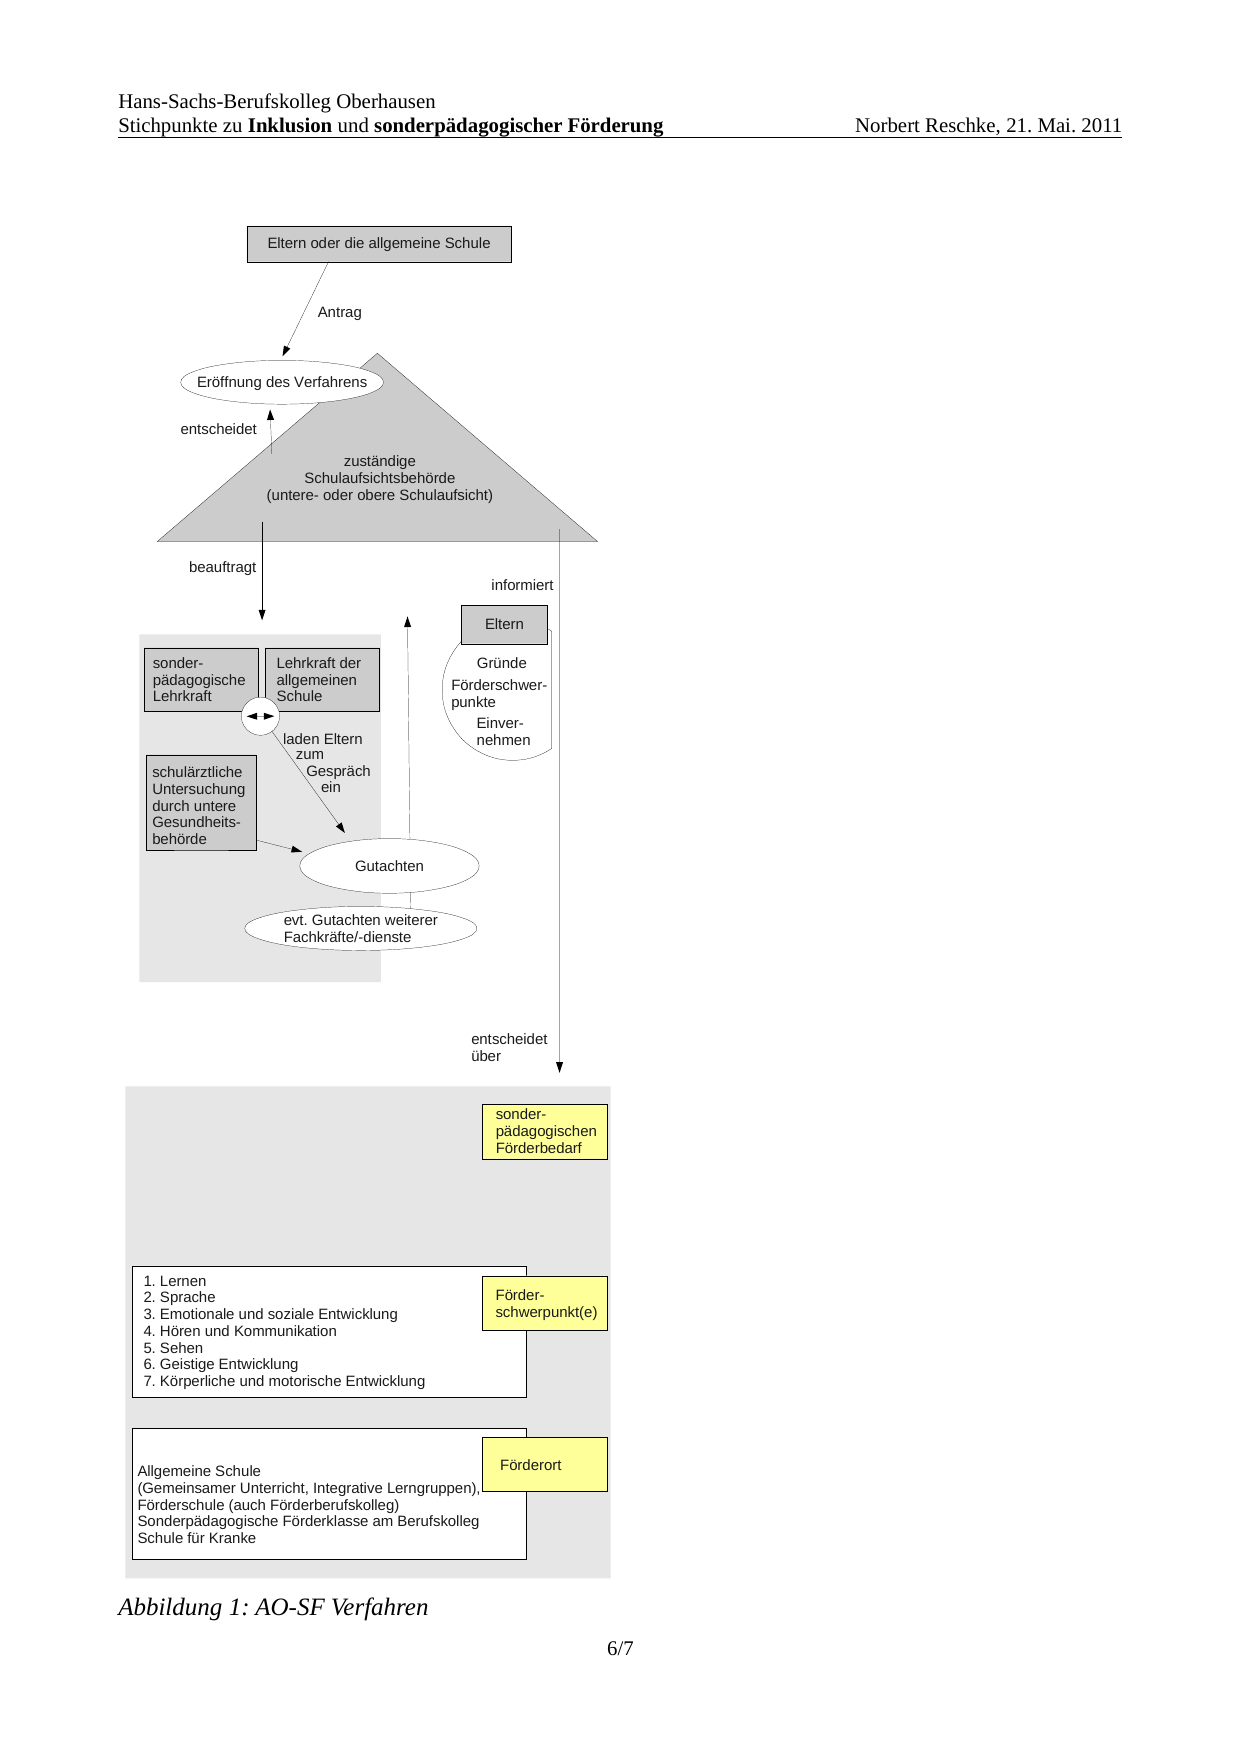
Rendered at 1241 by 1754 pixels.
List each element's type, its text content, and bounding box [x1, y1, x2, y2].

text Abbildung 1: AO-SF Verfahren [118, 1593, 611, 1621]
